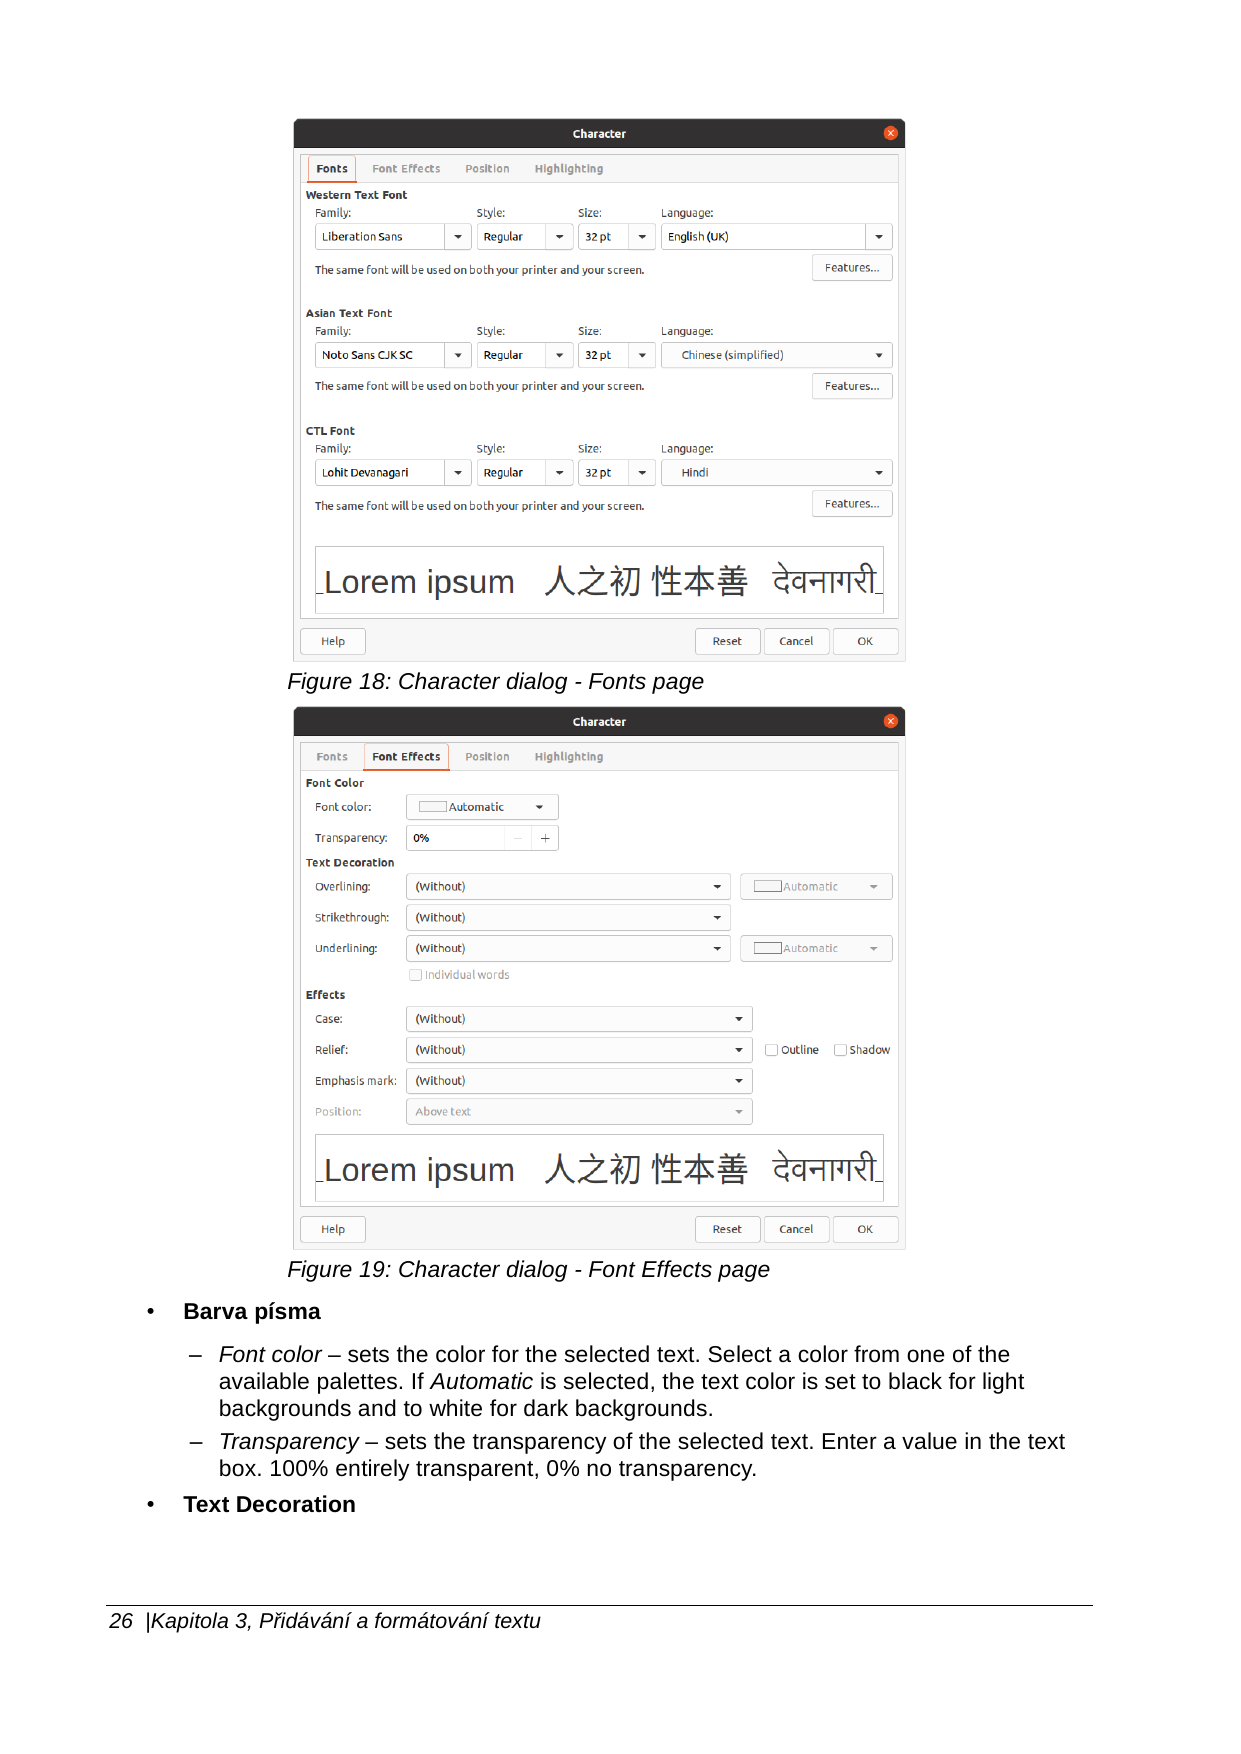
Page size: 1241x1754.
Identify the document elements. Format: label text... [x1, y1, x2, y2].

list Barva písma [144, 1294, 1093, 1327]
list Font color – sets the color for the selected text. Select a color from one of the available palettes. If Automatic is selected, the text color is set to black for light backgrounds and to white for dark backgrounds. [189, 1340, 1093, 1421]
text Figure 19: Character dialog - Font Effects page [287, 1256, 912, 1283]
text Figure 18: Character dialog - Fonts page [287, 668, 912, 694]
picture [287, 706, 912, 1256]
list Transparency – sets the transparency of the selected text. Enter a value in the text box. 100% entirely transparent, 0% no transparency. [189, 1427, 1093, 1482]
picture [287, 118, 912, 668]
list Text Decoration [144, 1488, 1093, 1521]
